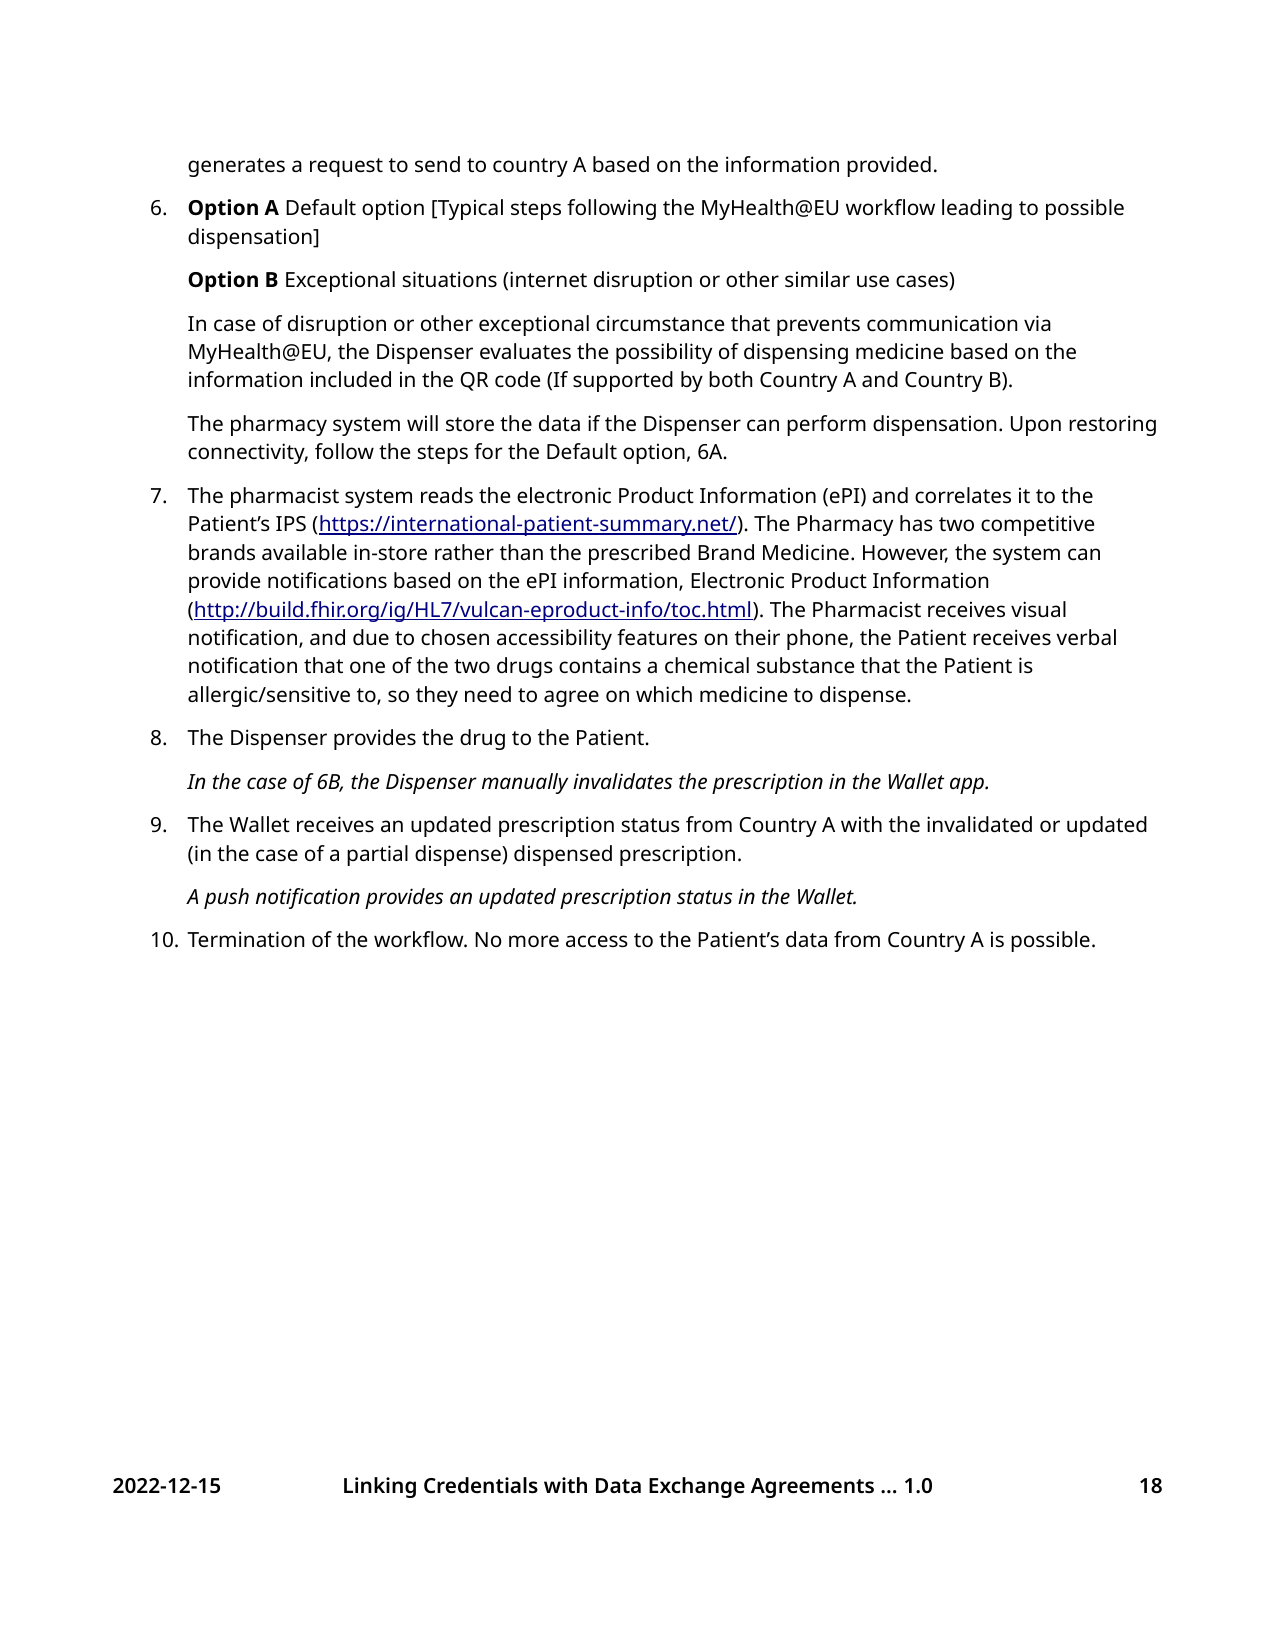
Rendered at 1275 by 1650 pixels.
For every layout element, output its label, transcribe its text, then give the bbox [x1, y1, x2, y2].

list generates a request to send to country A based on the information provided. [150, 150, 1162, 178]
list Option B Exceptional situations (internet disruption or other similar use cases) [150, 265, 1162, 294]
list In case of disruption or other exceptional circumstance that prevents communication via MyHealth@EU, the Dispenser evaluates the possibility of dispensing medicine based on the information included in the QR code (If supported by both Country A and Country B). [150, 309, 1162, 394]
list The Wallet receives an updated prescription status from Country A with the invalidated or updated (in the case of a partial dispense) dispensed prescription. [150, 810, 1162, 867]
list Option A Default option [Typical steps following the MyHealth@EU workflow leading to possible dispensation] [150, 193, 1162, 250]
list In the case of 6B, the Dispenser manually invalidates the prescription in the Wallet app. [150, 767, 1162, 795]
list The Dispenser provides the drug to the Patient. [150, 723, 1162, 752]
list The pharmacy system will store the data if the Dispenser can perform dispensation. Upon restoring connectivity, follow the steps for the Default option, 6A. [150, 409, 1162, 466]
list Termination of the workflow. No more access to the Patient’s data from Country A is possible. [150, 926, 1162, 954]
list The pharmacist system reads the electronic Product Information (ePI) and correlates it to the Patient’s IPS (https://international-patient-summary.net/). The Pharmacy has two competitive brands available in-store rather than the prescribed Brand Medicine. However, the system can provide notifications based on the ePI information, Electronic Product Information (http://build.fhir.org/ig/HL7/vulcan-eproduct-info/toc.html). The Pharmacist receives visual notification, and due to chosen accessibility features on their phone, the Patient receives verbal notification that one of the two drugs contains a chemical substance that the Patient is allergic/sensitive to, so they need to agree on which medicine to dispense. [150, 481, 1162, 708]
list A push notification provides an updated prescription status in the Wallet. [150, 882, 1162, 911]
